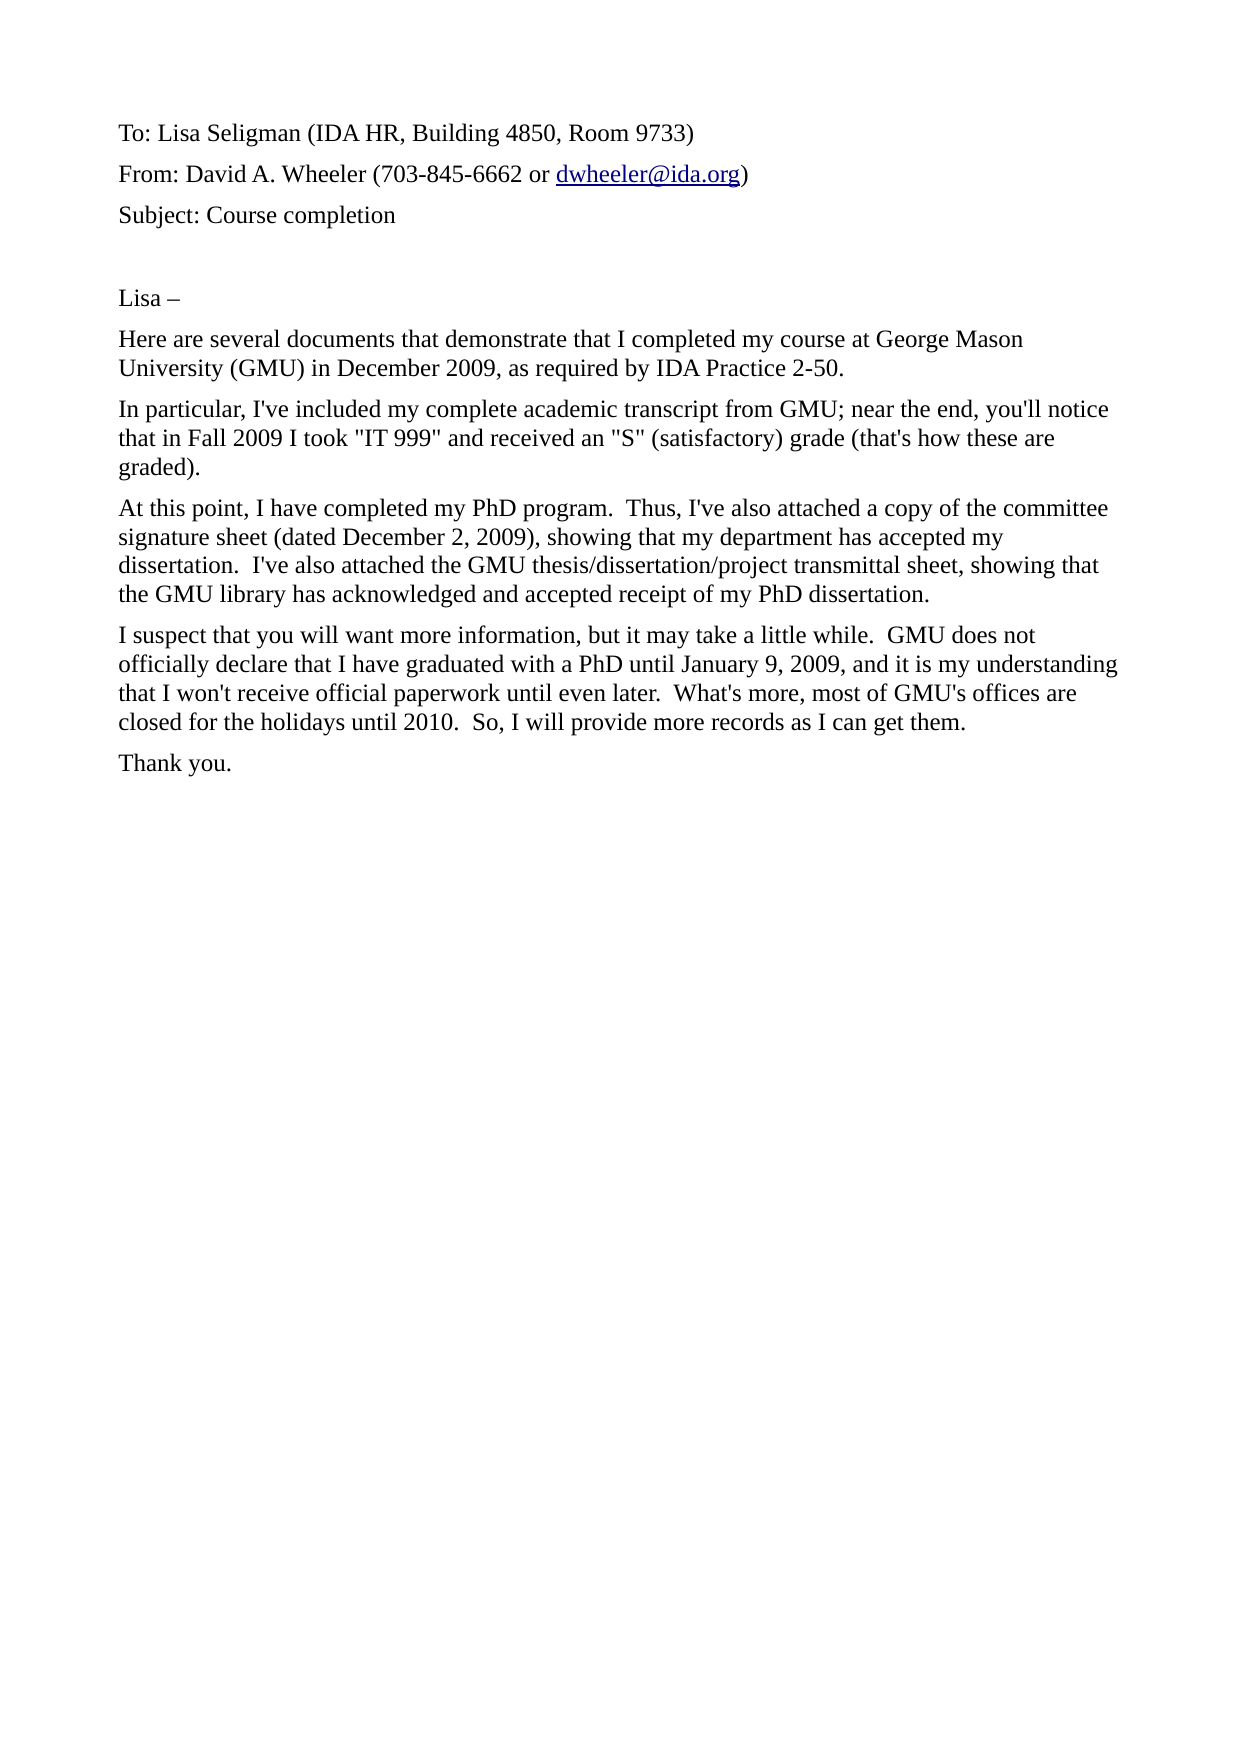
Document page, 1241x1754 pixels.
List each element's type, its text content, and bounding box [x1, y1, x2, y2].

text Lisa – [118, 283, 1122, 312]
text I suspect that you will want more information, but it may take a little while. GMU does not officially declare that I have graduated with a PhD until January 9, 2009, and it is my understanding that I won't receive official paperwork until even later. What's more, most of GMU's offices are closed for the holidays until 2010. So, I will provide more records as I can get them. [118, 621, 1122, 736]
text In particular, I've included my complete academic transcript from GMU; near the end, you'll notice that in Fall 2009 I took "IT 999" and received an "S" (satisfactory) grade (that's how these are graded). [118, 394, 1122, 481]
text Subject: Course completion [118, 201, 1122, 229]
text To: Lisa Seligman (IDA HR, Building 4850, Room 9733) [118, 118, 1122, 147]
text Thank you. [118, 748, 1122, 777]
text At this point, I have completed my PhD program. Thus, I've also attached a copy of the committee signature sheet (dated December 2, 2009), showing that my department has accepted my dissertation. I've also attached the GMU thesis/dissertation/project transmittal sheet, showing that the GMU library has acknowledged and accepted receipt of my PhD dissertation. [118, 493, 1122, 608]
text From: David A. Wheeler (703-845-6662 or dwheeler@ida.org) [118, 159, 1122, 188]
text Here are several documents that demonstrate that I completed my course at George Mason University (GMU) in December 2009, as required by IDA Practice 2-50. [118, 324, 1122, 382]
